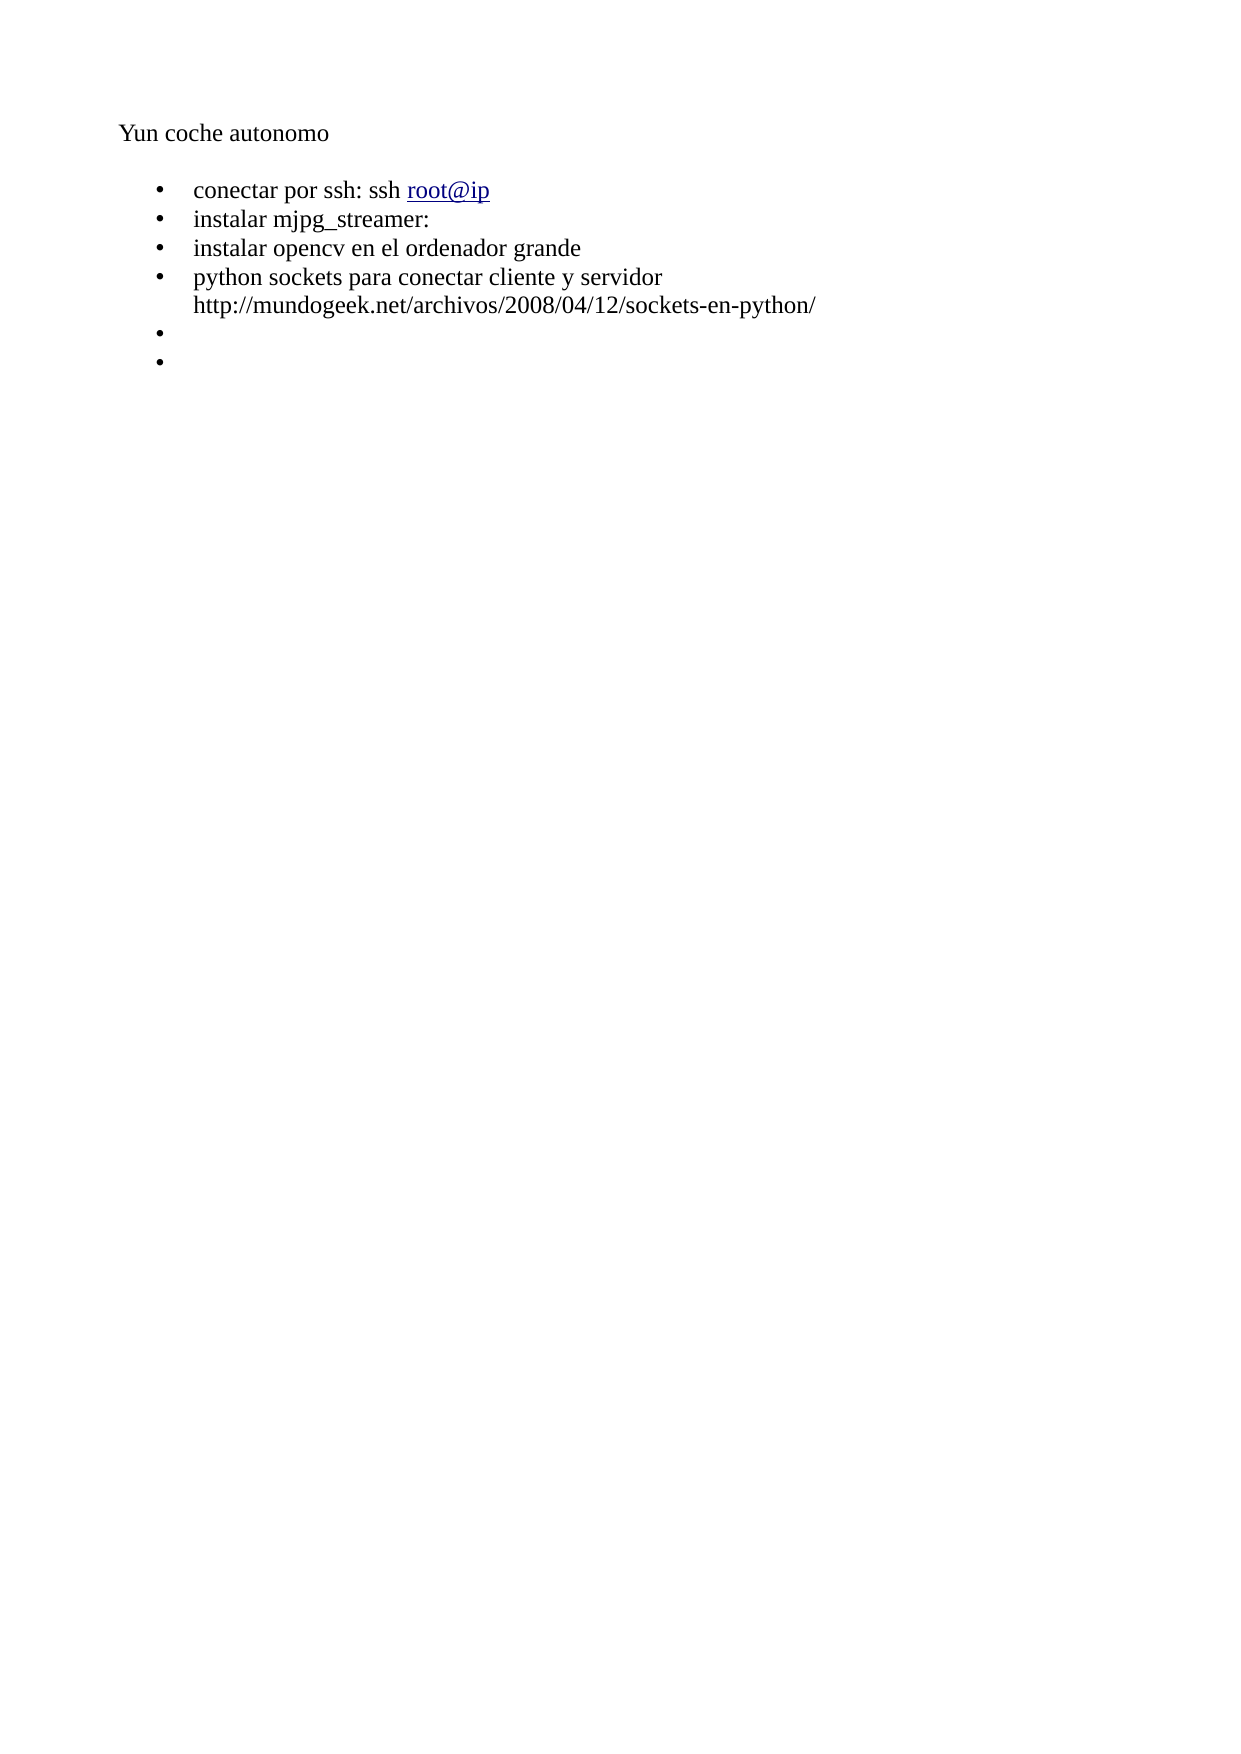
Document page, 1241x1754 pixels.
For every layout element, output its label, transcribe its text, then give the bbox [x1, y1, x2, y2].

list instalar mjpg_streamer: [156, 204, 1122, 233]
text Yun coche autonomo [118, 118, 1122, 147]
list instalar opencv en el ordenador grande [156, 233, 1122, 262]
list python sockets para conectar cliente y servidor http://mundogeek.net/archivos/2008/04/12/sockets-en-python/ [156, 262, 1122, 319]
list conectar por ssh: ssh root@ip [156, 176, 1122, 204]
